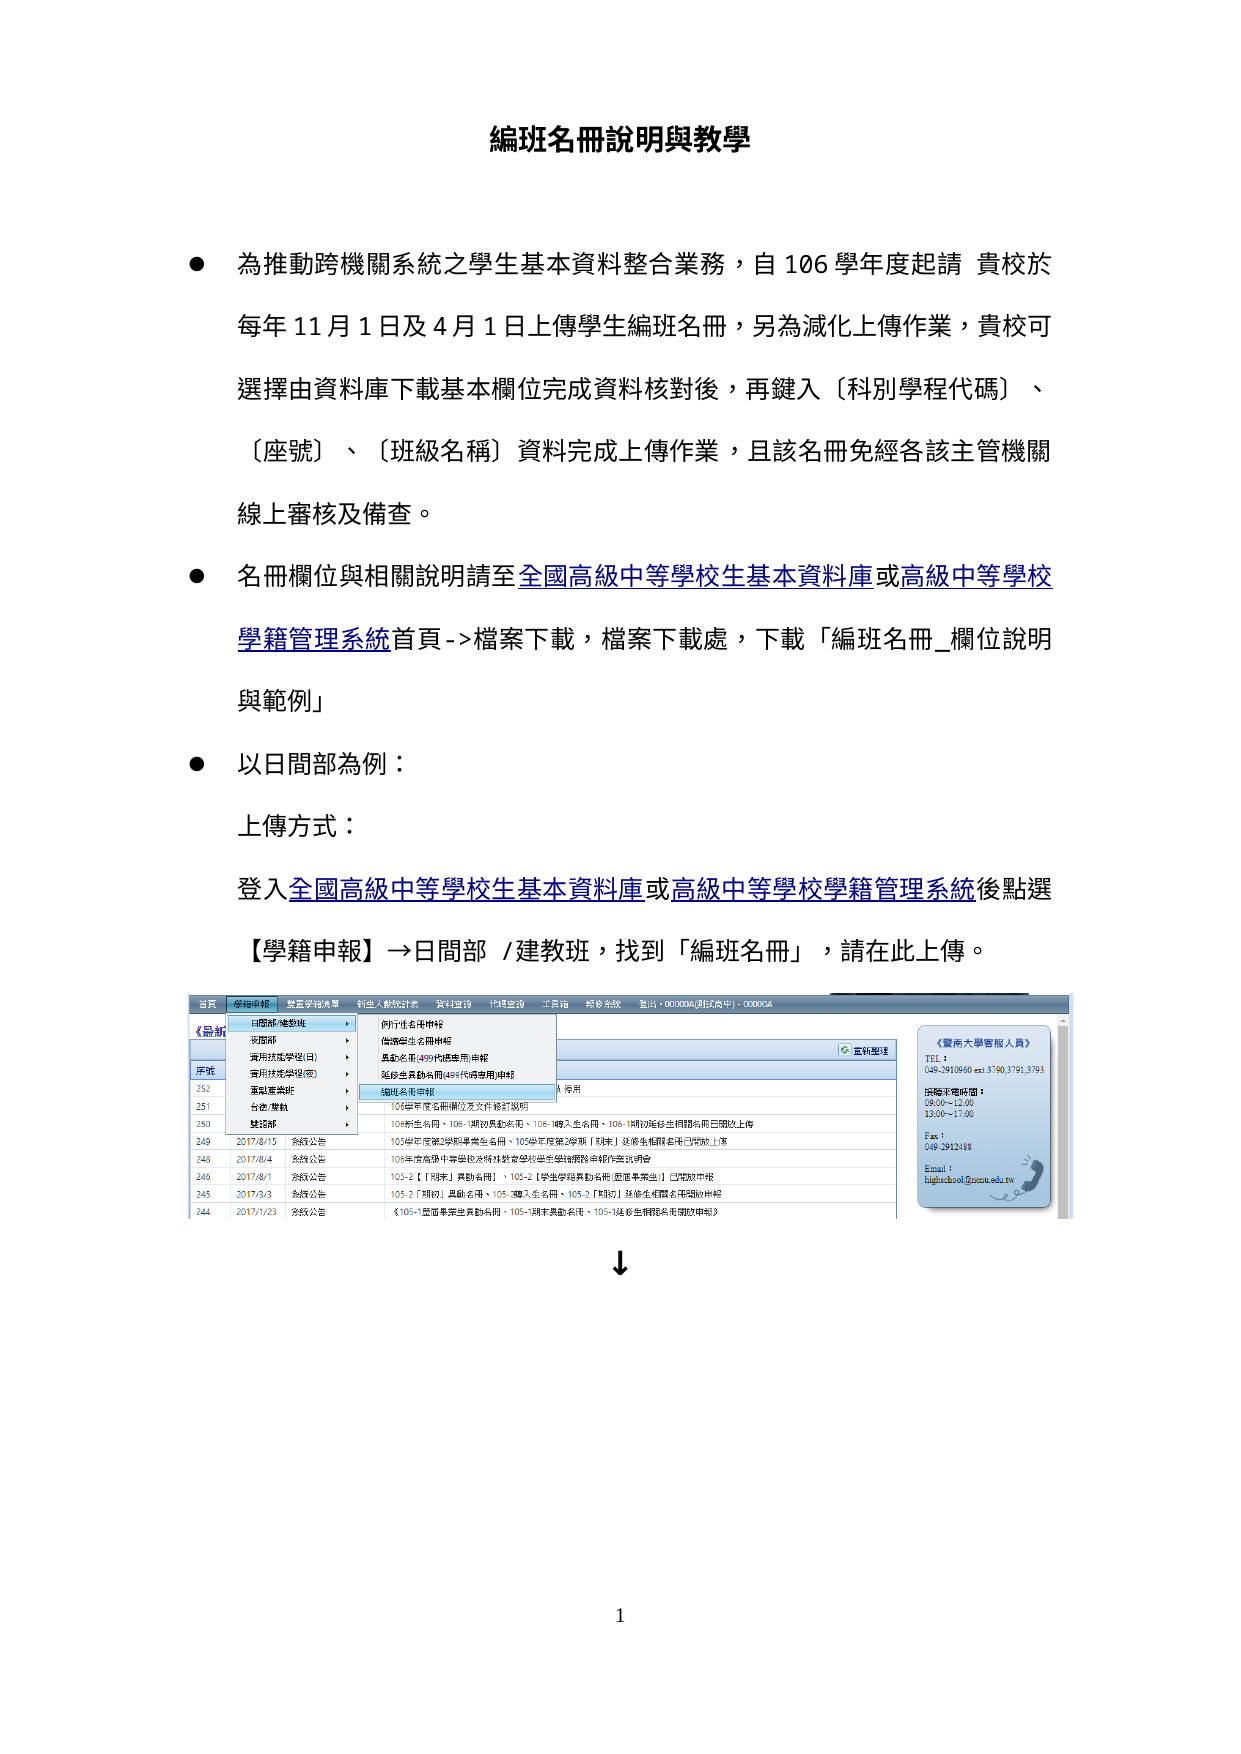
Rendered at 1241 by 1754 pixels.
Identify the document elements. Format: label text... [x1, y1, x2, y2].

text 編班名冊說明與教學 [187, 96, 1053, 158]
list 為推動跨機關系統之學生基本資料整合業務，自106學年度起請 貴校於每年11月1日及4月1日上傳學生編班名冊，另為減化上傳作業，貴校可選擇由資料庫下載基本欄位完成資料核對後，再鍵入〔科別學程代碼〕、〔座號〕、〔班級名稱〕資料完成上傳作業，且該名冊免經各該主管機關線上審核及備查。 [187, 221, 1053, 533]
text ↓ [187, 1221, 1053, 1283]
text 上傳方式： [237, 783, 1053, 846]
list 以日間部為例： [187, 721, 1053, 783]
list 名冊欄位與相關說明請至全國高級中等學校生基本資料庫或高級中等學校學籍管理系統首頁->檔案下載，檔案下載處，下載「編班名冊_欄位說明與範例」 [187, 533, 1053, 721]
text 登入全國高級中等學校生基本資料庫或高級中等學校學籍管理系統後點選【學籍申報】→日間部 /建教班，找到「編班名冊」，請在此上傳。 [237, 846, 1053, 971]
